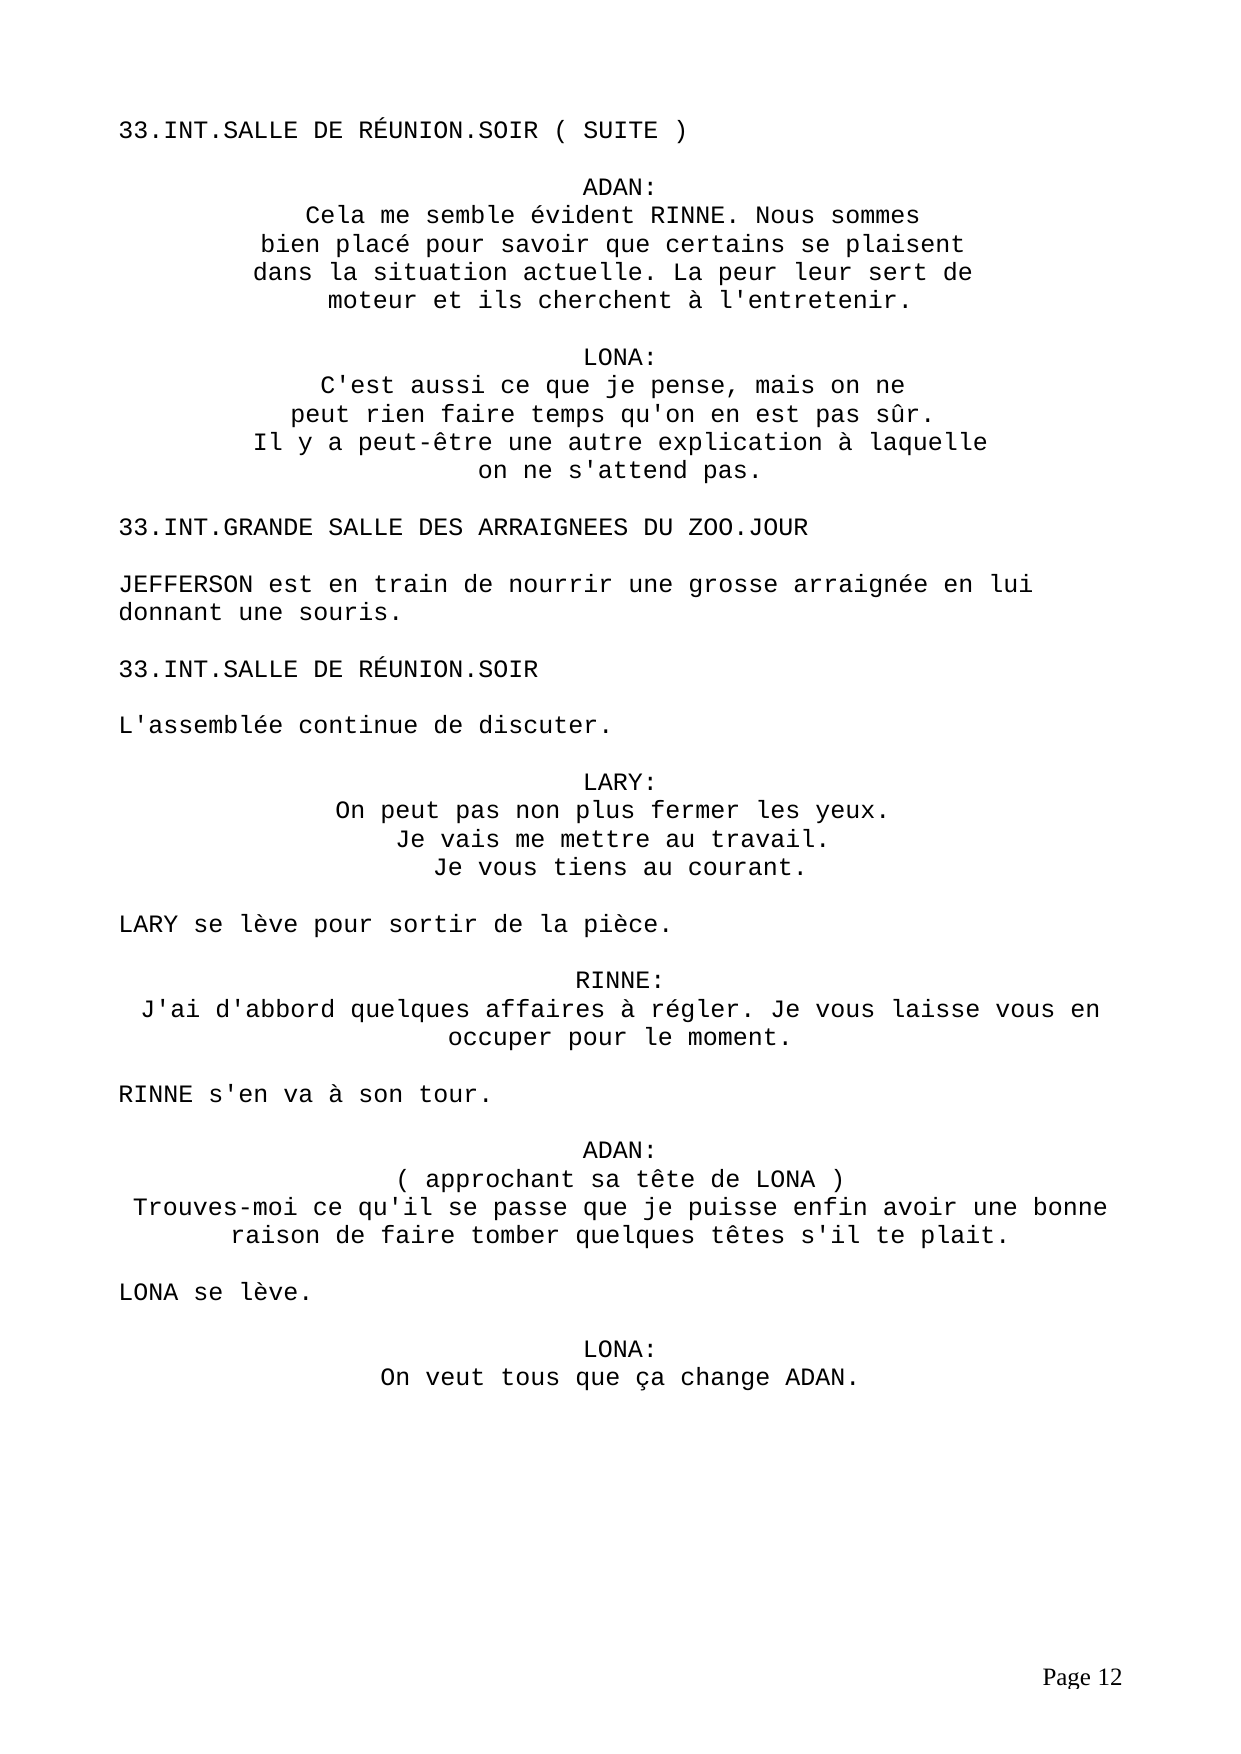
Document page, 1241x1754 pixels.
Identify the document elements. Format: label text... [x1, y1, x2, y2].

text RINNE: [118, 968, 1122, 996]
text Cela me semble évident RINNE. Nous sommes [118, 203, 1122, 231]
text JEFFERSON est en train de nourrir une grosse arraignée en lui donnant une souris. [118, 571, 1122, 628]
text moteur et ils cherchent à l'entretenir. [118, 288, 1122, 316]
text LONA: [118, 345, 1122, 373]
text On veut tous que ça change ADAN. [118, 1365, 1122, 1393]
text dans la situation actuelle. La peur leur sert de [118, 260, 1122, 288]
text on ne s'attend pas. [118, 458, 1122, 486]
text C'est aussi ce que je pense, mais on ne [118, 373, 1122, 401]
text 33.INT.GRANDE SALLE DES ARRAIGNEES DU ZOO.JOUR [118, 515, 1122, 543]
text ( approchant sa tête de LONA ) [118, 1166, 1122, 1195]
text 33.INT.SALLE DE RÉUNION.SOIR ( SUITE ) [118, 118, 1122, 146]
text L'assemblée continue de discuter. [118, 713, 1122, 741]
text ADAN: [118, 1138, 1122, 1166]
text LARY: [118, 770, 1122, 798]
text J'ai d'abbord quelques affaires à régler. Je vous laisse vous en occuper pour le moment. [118, 996, 1122, 1053]
text bien placé pour savoir que certains se plaisent [118, 231, 1122, 260]
text LONA se lève. [118, 1280, 1122, 1308]
text peut rien faire temps qu'on en est pas sûr. [118, 401, 1122, 430]
text LARY se lève pour sortir de la pièce. [118, 911, 1122, 940]
text On peut pas non plus fermer les yeux. [118, 798, 1122, 826]
text ADAN: [118, 175, 1122, 203]
text Je vous tiens au courant. [118, 855, 1122, 883]
text 33.INT.SALLE DE RÉUNION.SOIR [118, 656, 1122, 685]
text LONA: [118, 1336, 1122, 1365]
text RINNE s'en va à son tour. [118, 1081, 1122, 1110]
text Je vais me mettre au travail. [118, 826, 1122, 855]
text Trouves-moi ce qu'il se passe que je puisse enfin avoir une bonne raison de faire tomber quelques têtes s'il te plait. [118, 1195, 1122, 1251]
text Il y a peut-être une autre explication à laquelle [118, 430, 1122, 458]
